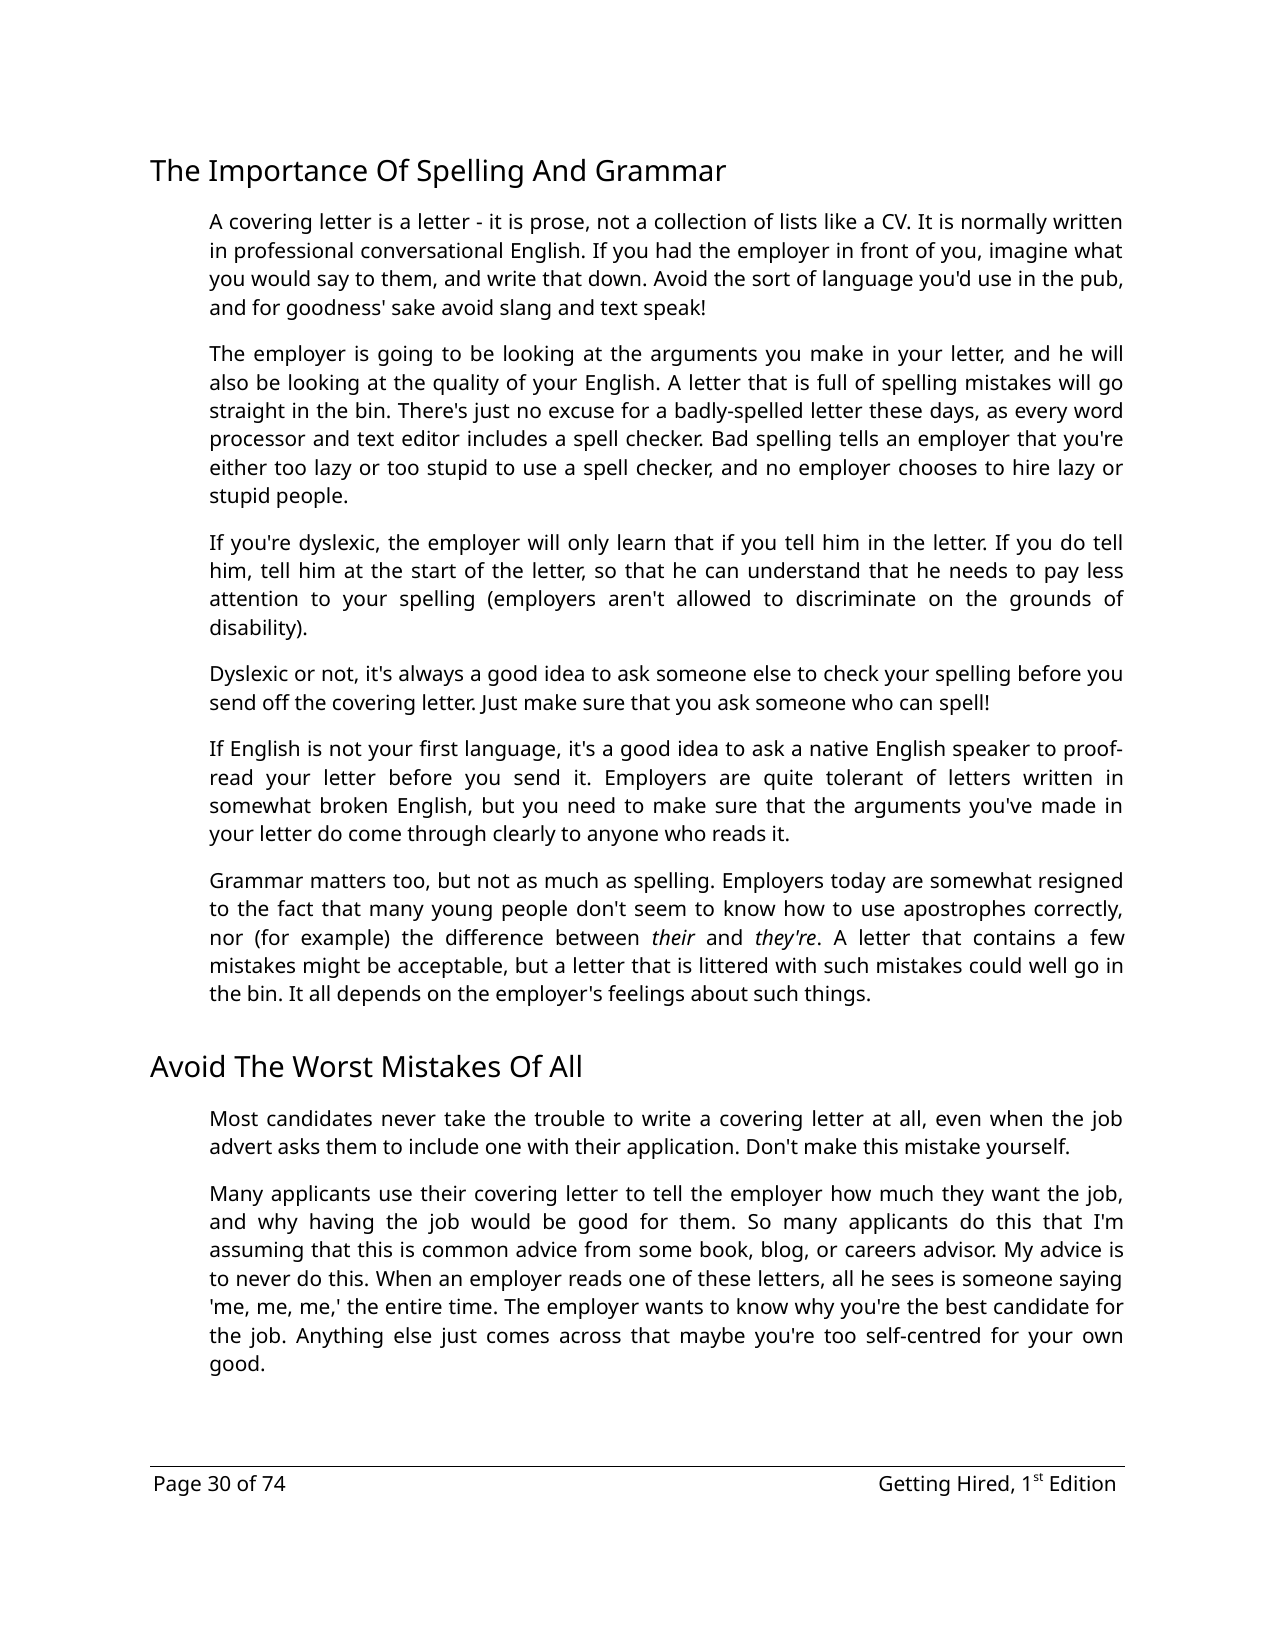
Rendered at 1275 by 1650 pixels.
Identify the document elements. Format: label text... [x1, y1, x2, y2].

subtitle The Importance Of Spelling And Grammar [150, 150, 1125, 190]
text Most candidates never take the trouble to write a covering letter at all, even when the job advert asks them to include one with their application. Don't make this mistake yourself. [209, 1104, 1125, 1161]
text Dyslexic or not, it's always a good idea to ask someone else to check your spelling before you send off the covering letter. Just make sure that you ask someone who can spell! [209, 659, 1125, 716]
subtitle Avoid The Worst Mistakes Of All [150, 1046, 1125, 1086]
text The employer is going to be looking at the arguments you make in your letter, and he will also be looking at the quality of your English. A letter that is full of spelling mistakes will go straight in the bin. There's just no excuse for a badly-spelled letter these days, as every word processor and text editor includes a spell checker. Bad spelling tells an employer that you're either too lazy or too stupid to use a spell checker, and no employer chooses to hire lazy or stupid people. [209, 339, 1125, 510]
text If you're dyslexic, the employer will only learn that if you tell him in the letter. If you do tell him, tell him at the start of the letter, so that he can understand that he needs to pay less attention to your spelling (employers aren't allowed to discriminate on the grounds of disability). [209, 528, 1125, 641]
text A covering letter is a letter - it is prose, not a collection of lists like a CV. It is normally written in professional conversational English. If you had the employer in front of you, imagine what you would say to them, and write that down. Avoid the sort of language you'd use in the pub, and for goodness' sake avoid slang and text speak! [209, 207, 1125, 321]
text Many applicants use their covering letter to tell the employer how much they want the job, and why having the job would be good for them. So many applicants do this that I'm assuming that this is common advice from some book, blog, or careers advisor. My advice is to never do this. When an employer reads one of these letters, all he sees is someone saying 'me, me, me,' the entire time. The employer wants to know why you're the best candidate for the job. Anything else just comes across that maybe you're too self-centred for your own good. [209, 1179, 1125, 1378]
text If English is not your first language, it's a good idea to ask a native English speaker to proof-read your letter before you send it. Employers are quite tolerant of letters written in somewhat broken English, but you need to make sure that the arguments you've made in your letter do come through clearly to anyone who reads it. [209, 734, 1125, 848]
text Grammar matters too, but not as much as spelling. Employers today are somewhat resigned to the fact that many young people don't seem to know how to use apostrophes correctly, nor (for example) the difference between their and they're. A letter that contains a few mistakes might be acceptable, but a letter that is littered with such mistakes could well go in the bin. It all depends on the employer's feelings about such things. [209, 866, 1125, 1008]
